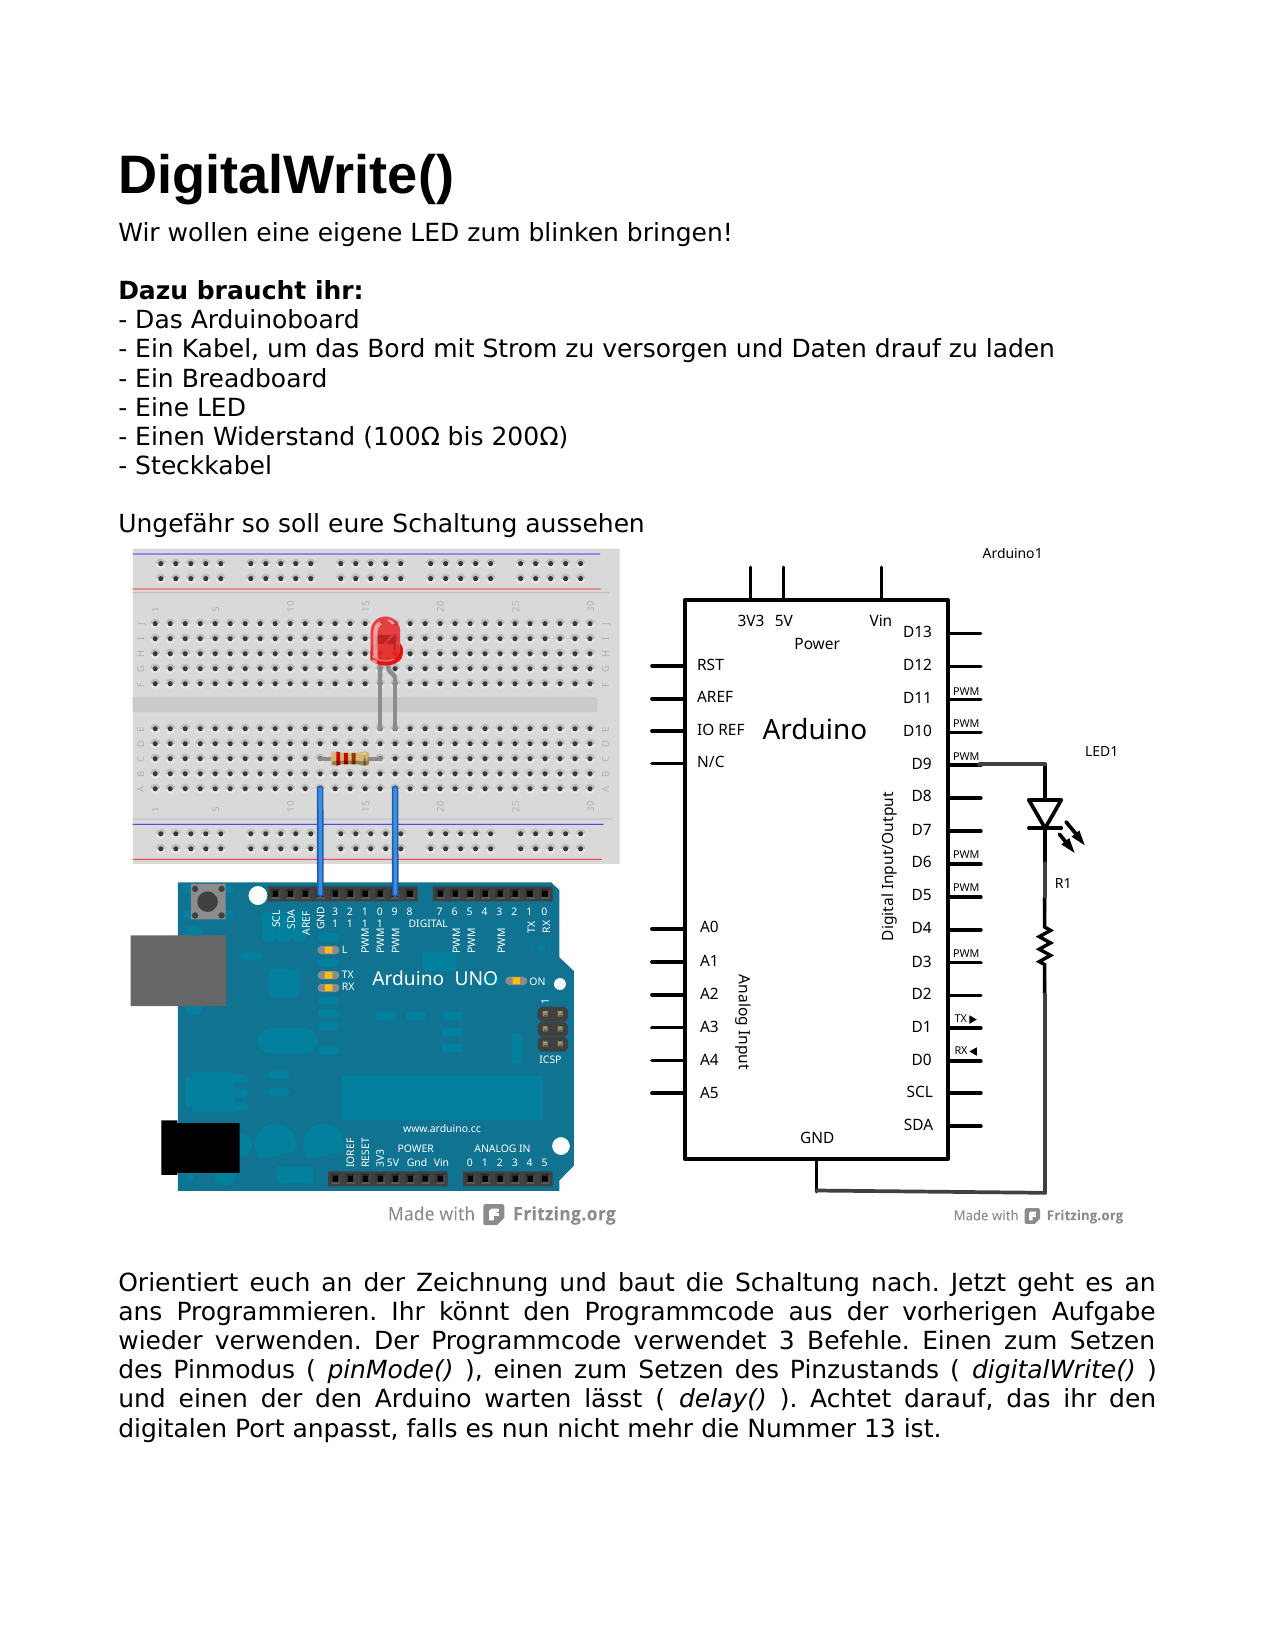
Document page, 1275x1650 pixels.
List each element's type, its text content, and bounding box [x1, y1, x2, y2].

text - Ein Kabel, um das Bord mit Strom zu versorgen und Daten drauf zu laden [118, 334, 1157, 364]
text - Das Arduinoboard [118, 305, 1157, 334]
text Dazu braucht ihr: [118, 276, 1157, 305]
text - Einen Widerstand (100Ω bis 200Ω) [118, 422, 1157, 451]
text - Ein Breadboard [118, 364, 1157, 393]
subtitle DigitalWrite() [118, 143, 1157, 205]
text - Steckkabel [118, 451, 1157, 480]
text Orientiert euch an der Zeichnung und baut die Schaltung nach. Jetzt geht es an ans Programmieren. Ihr könnt den Programmcode aus der vorherigen Aufgabe wieder verwenden. Der Programmcode verwendet 3 Befehle. Einen zum Setzen des Pinmodus ( pinMode() ), einen zum Setzen des Pinzustands ( digitalWrite() ) und einen der den Arduino warten lässt ( delay() ). Achtet darauf, das ihr den digitalen Port anpasst, falls es nun nicht mehr die Nummer 13 ist. [118, 1268, 1157, 1443]
text Wir wollen eine eigene LED zum blinken bringen! [118, 218, 1157, 276]
text Ungefähr so soll eure Schaltung aussehen [118, 509, 1157, 539]
text - Eine LED [118, 393, 1157, 422]
